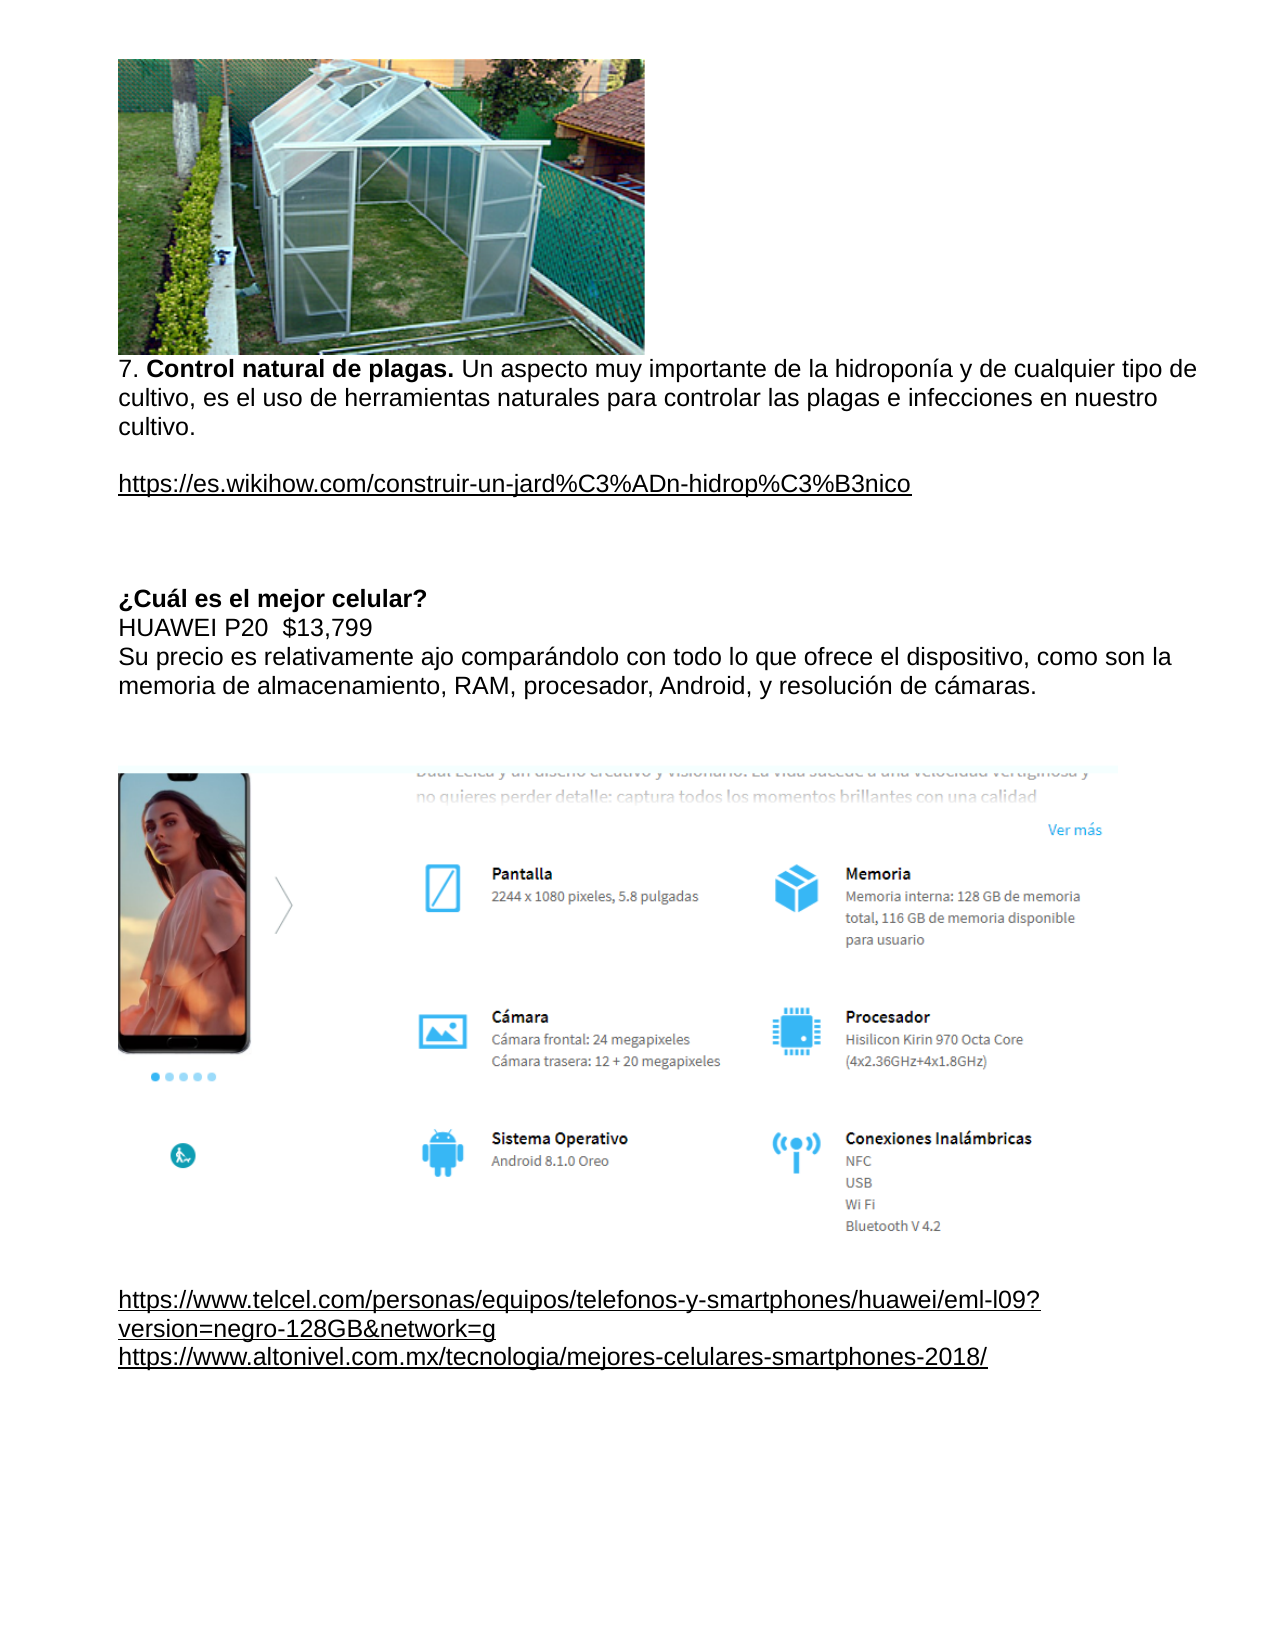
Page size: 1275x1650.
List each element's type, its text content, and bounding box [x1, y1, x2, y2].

text https://es.wikihow.com/construir-un-jard%C3%ADn-hidrop%C3%B3nico [118, 469, 1205, 498]
text 7. Control natural de plagas. Un aspecto muy importante de la hidroponía y de cualquier tipo de cultivo, es el uso de herramientas naturales para controlar las plagas e infecciones en nuestro cultivo. [118, 354, 1205, 441]
text https://www.telcel.com/personas/equipos/telefonos-y-smartphones/huawei/eml-l09?version=negro-128GB&network=g [118, 1285, 1205, 1342]
text Su precio es relativamente ajo comparándolo con todo lo que ofrece el dispositivo, como son la memoria de almacenamiento, RAM, procesador, Android, y resolución de cámaras. [118, 642, 1205, 699]
text ¿Cuál es el mejor celular? [118, 584, 1205, 613]
text https://www.altonivel.com.mx/tecnologia/mejores-celulares-smartphones-2018/ [118, 1342, 1205, 1371]
text HUAWEI P20 $13,799 [118, 613, 1205, 642]
